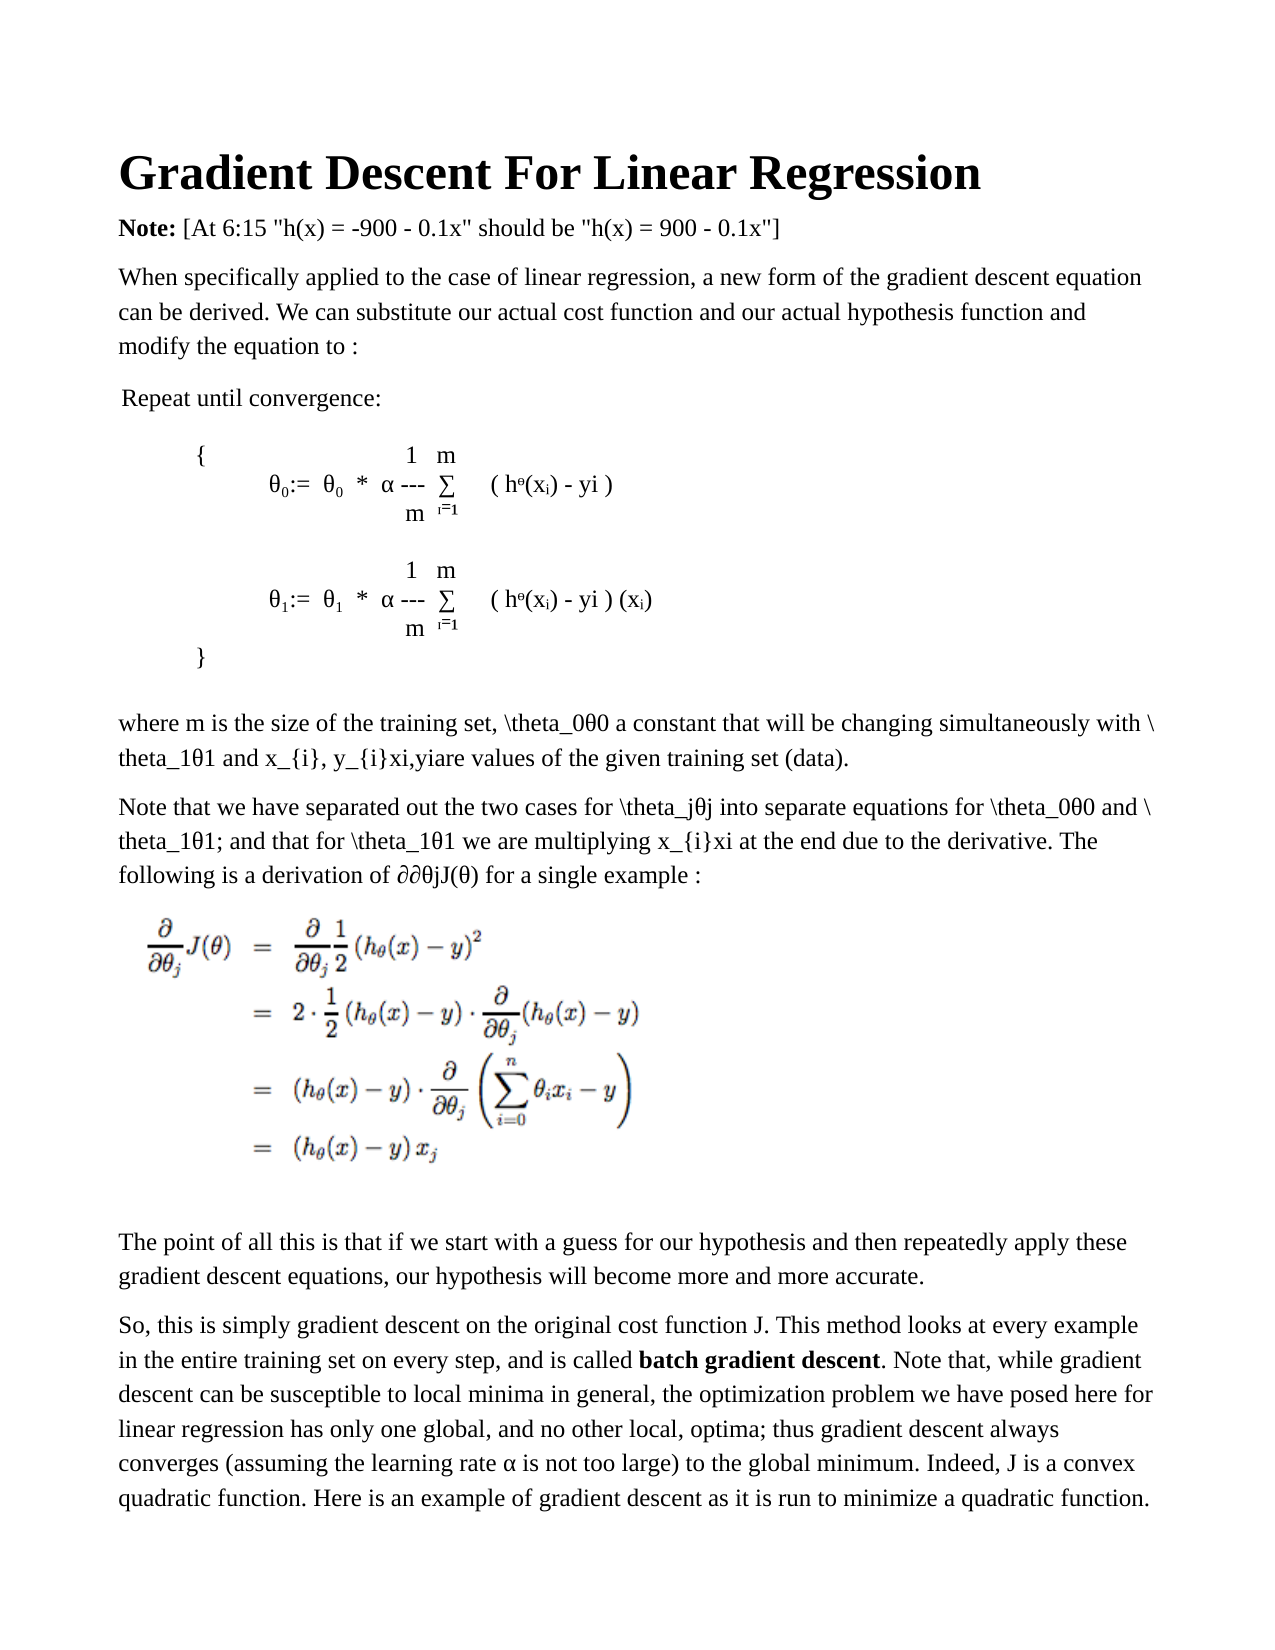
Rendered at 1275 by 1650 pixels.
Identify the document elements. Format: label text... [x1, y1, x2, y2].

subtitle Gradient Descent For Linear Regression [118, 143, 1157, 201]
text So, this is simply gradient descent on the original cost function J. This method looks at every example in the entire training set on every step, and is called batch gradient descent. Note that, while gradient descent can be susceptible to local minima in general, the optimization problem we have posed here for linear regression has only one global, and no other local, optima; thus gradient descent always converges (assuming the learning rate α is not too large) to the global minimum. Indeed, J is a convex quadratic function. Here is an example of gradient descent as it is run to minimize a quadratic function. [118, 1310, 1157, 1512]
table_header Repeat until convergence: { 1 m θ₀:= θ₀ * α --- ∑ ( hᶱ(xᵢ) - yi ) m ᶦ⁼¹ 1 m θ₁:= θ₁ * α --- ∑ ( hᶱ(xᵢ) - yi ) (xᵢ) m ᶦ⁼¹ } [118, 380, 1062, 673]
text When specifically applied to the case of linear regression, a new form of the gradient descent equation can be derived. We can substitute our actual cost function and our actual hypothesis function and modify the equation to : [118, 262, 1157, 360]
table_cell [118, 674, 1062, 708]
text Note that we have separated out the two cases for \theta_jθj​ into separate equations for \theta_0θ0​ and \theta_1θ1​; and that for \theta_1θ1​ we are multiplying x_{i}xi​ at the end due to the derivative. The following is a derivation of ∂∂θjJ(θ) for a single example : [118, 792, 1157, 889]
text The point of all this is that if we start with a guess for our hypothesis and then repeatedly apply these gradient descent equations, our hypothesis will become more and more accurate. [118, 1227, 1157, 1290]
text where m is the size of the training set, \theta_0θ0​ a constant that will be changing simultaneously with \theta_1θ1​ and x_{i}, y_{i}xi​,yi​are values of the given training set (data). [118, 708, 1157, 771]
text Note: [At 6:15 "h(x) = -900 - 0.1x" should be "h(x) = 900 - 0.1x"] [118, 213, 1157, 242]
picture [118, 909, 669, 1207]
